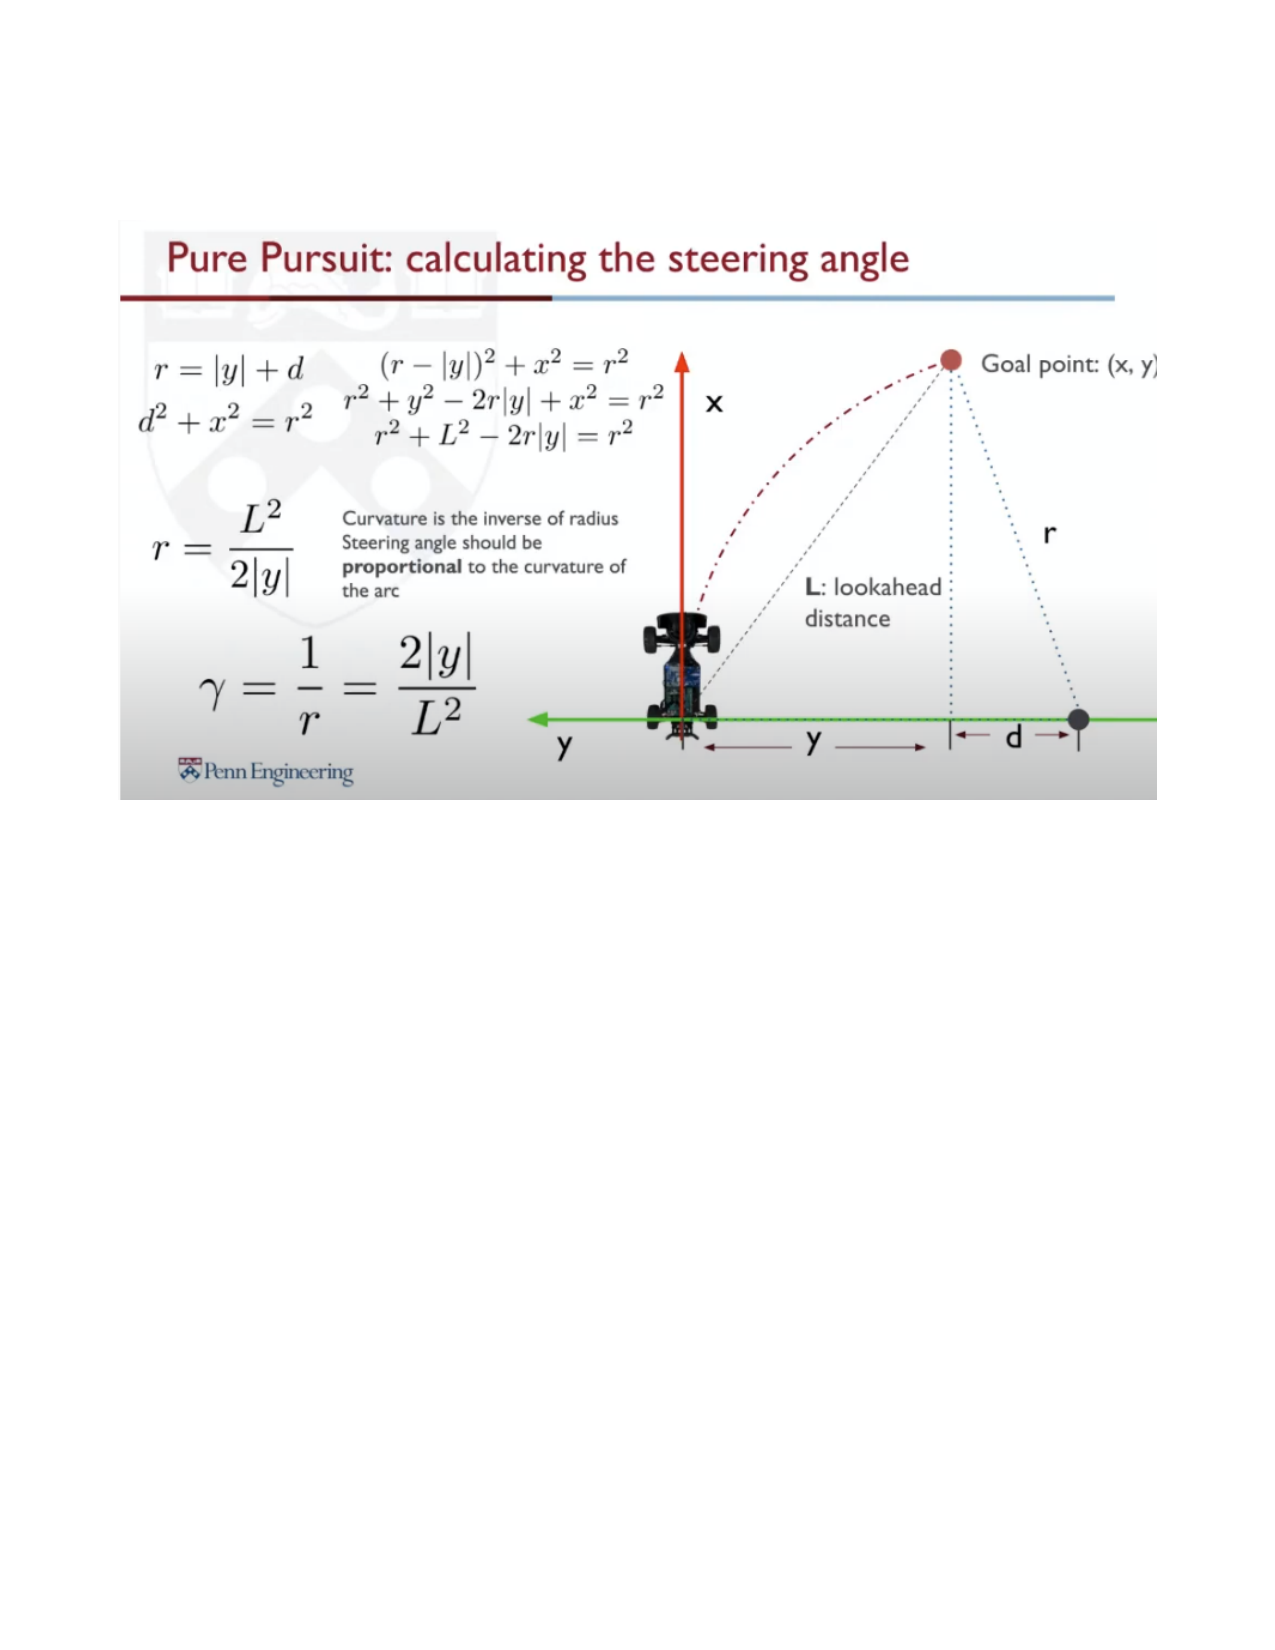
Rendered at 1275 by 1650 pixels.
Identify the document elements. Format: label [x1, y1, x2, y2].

picture [118, 220, 1157, 800]
